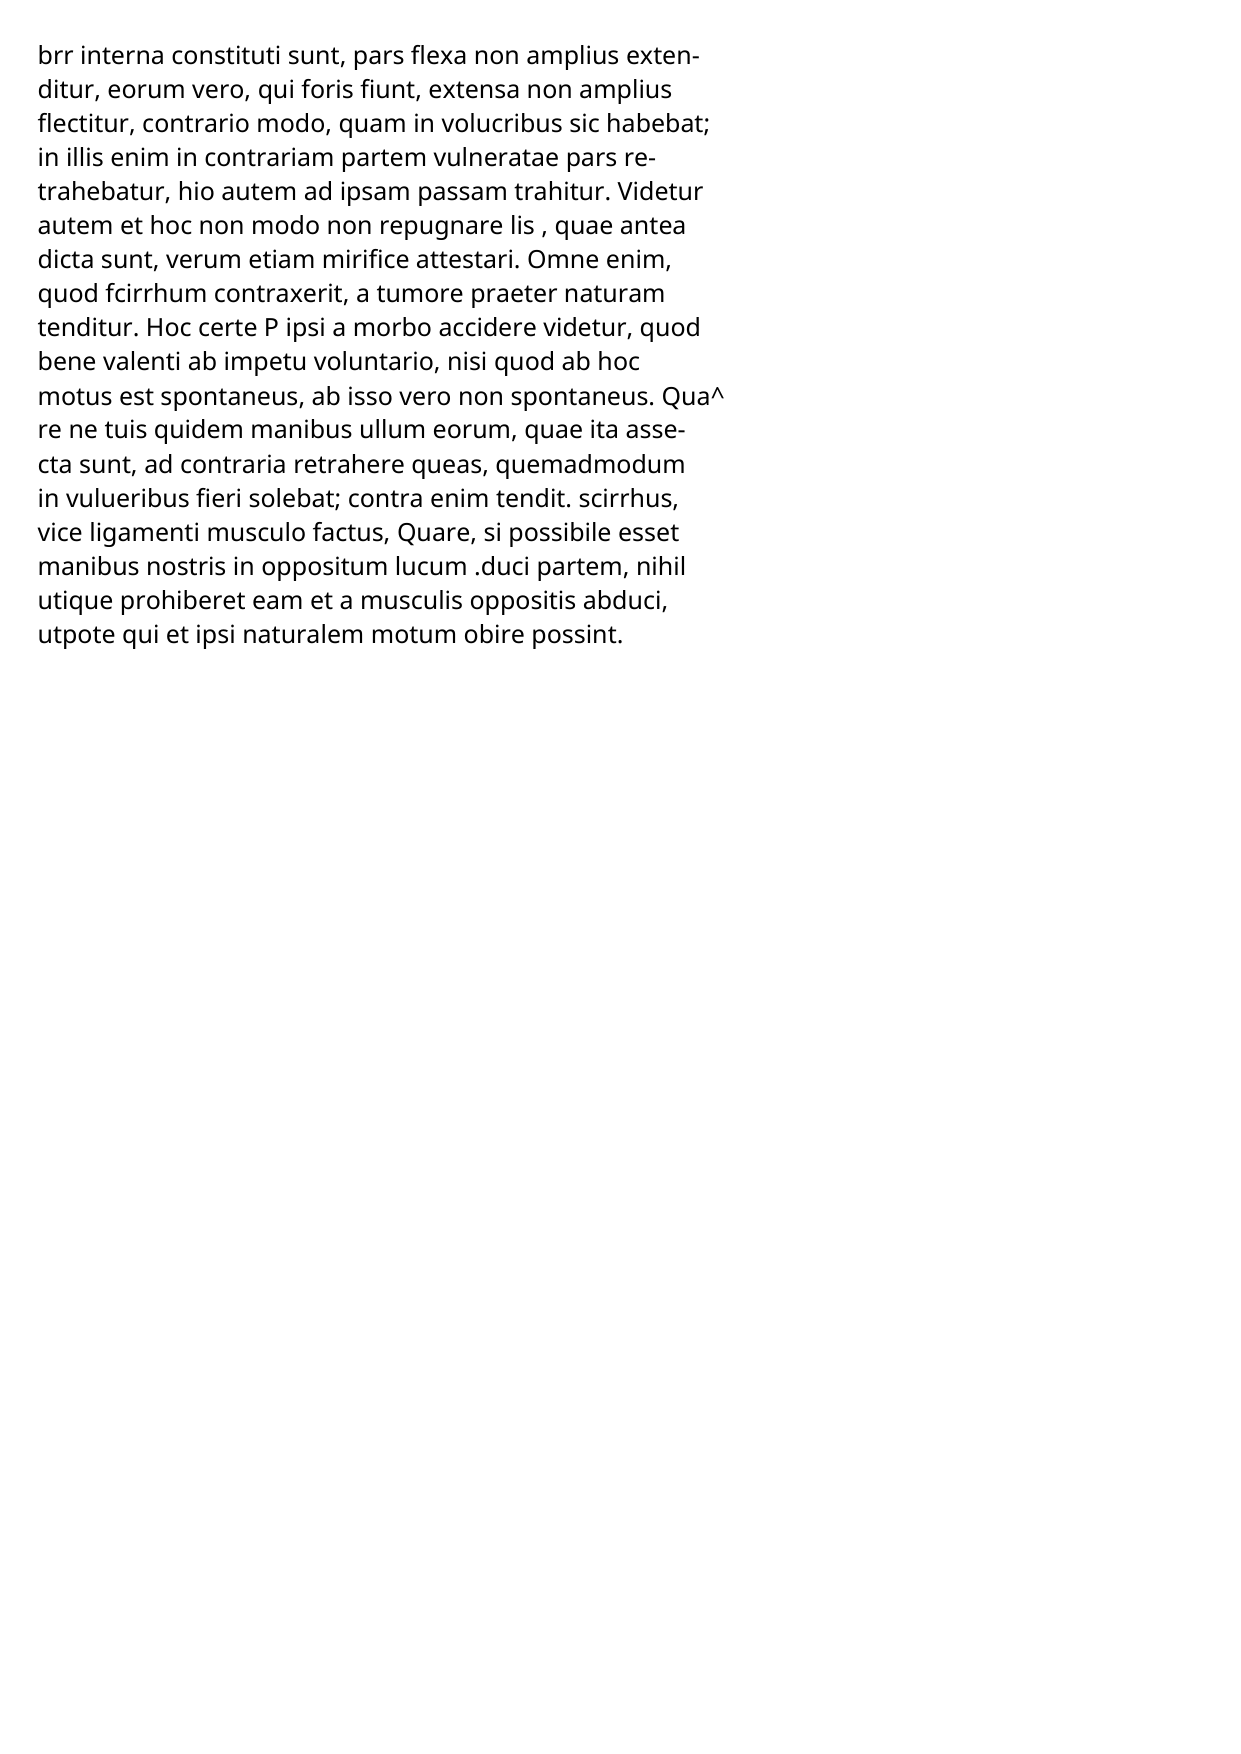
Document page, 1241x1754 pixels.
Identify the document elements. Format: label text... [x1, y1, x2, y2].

text brr interna constituti sunt, pars flexa non amplius exten- ditur, eorum vero, qui foris fiunt, extensa non amplius flectitur, contrario modo, quam in volucribus sic habebat; in illis enim in contrariam partem vulneratae pars re- trahebatur, hio autem ad ipsam passam trahitur. Videtur autem et hoc non modo non repugnare lis , quae antea dicta sunt, verum etiam mirifice attestari. Omne enim, quod fcirrhum contraxerit, a tumore praeter naturam tenditur. Hoc certe P ipsi a morbo accidere videtur, quod bene valenti ab impetu voluntario, nisi quod ab hoc motus est spontaneus, ab isso vero non spontaneus. Qua^ re ne tuis quidem manibus ullum eorum, quae ita asse- cta sunt, ad contraria retrahere queas, quemadmodum in vulueribus fieri solebat; contra enim tendit. scirrhus, vice ligamenti musculo factus, Quare, si possibile esset manibus nostris in oppositum lucum .duci partem, nihil utique prohiberet eam et a musculis oppositis abduci, utpote qui et ipsi naturalem motum obire possint. [37, 37, 1203, 651]
